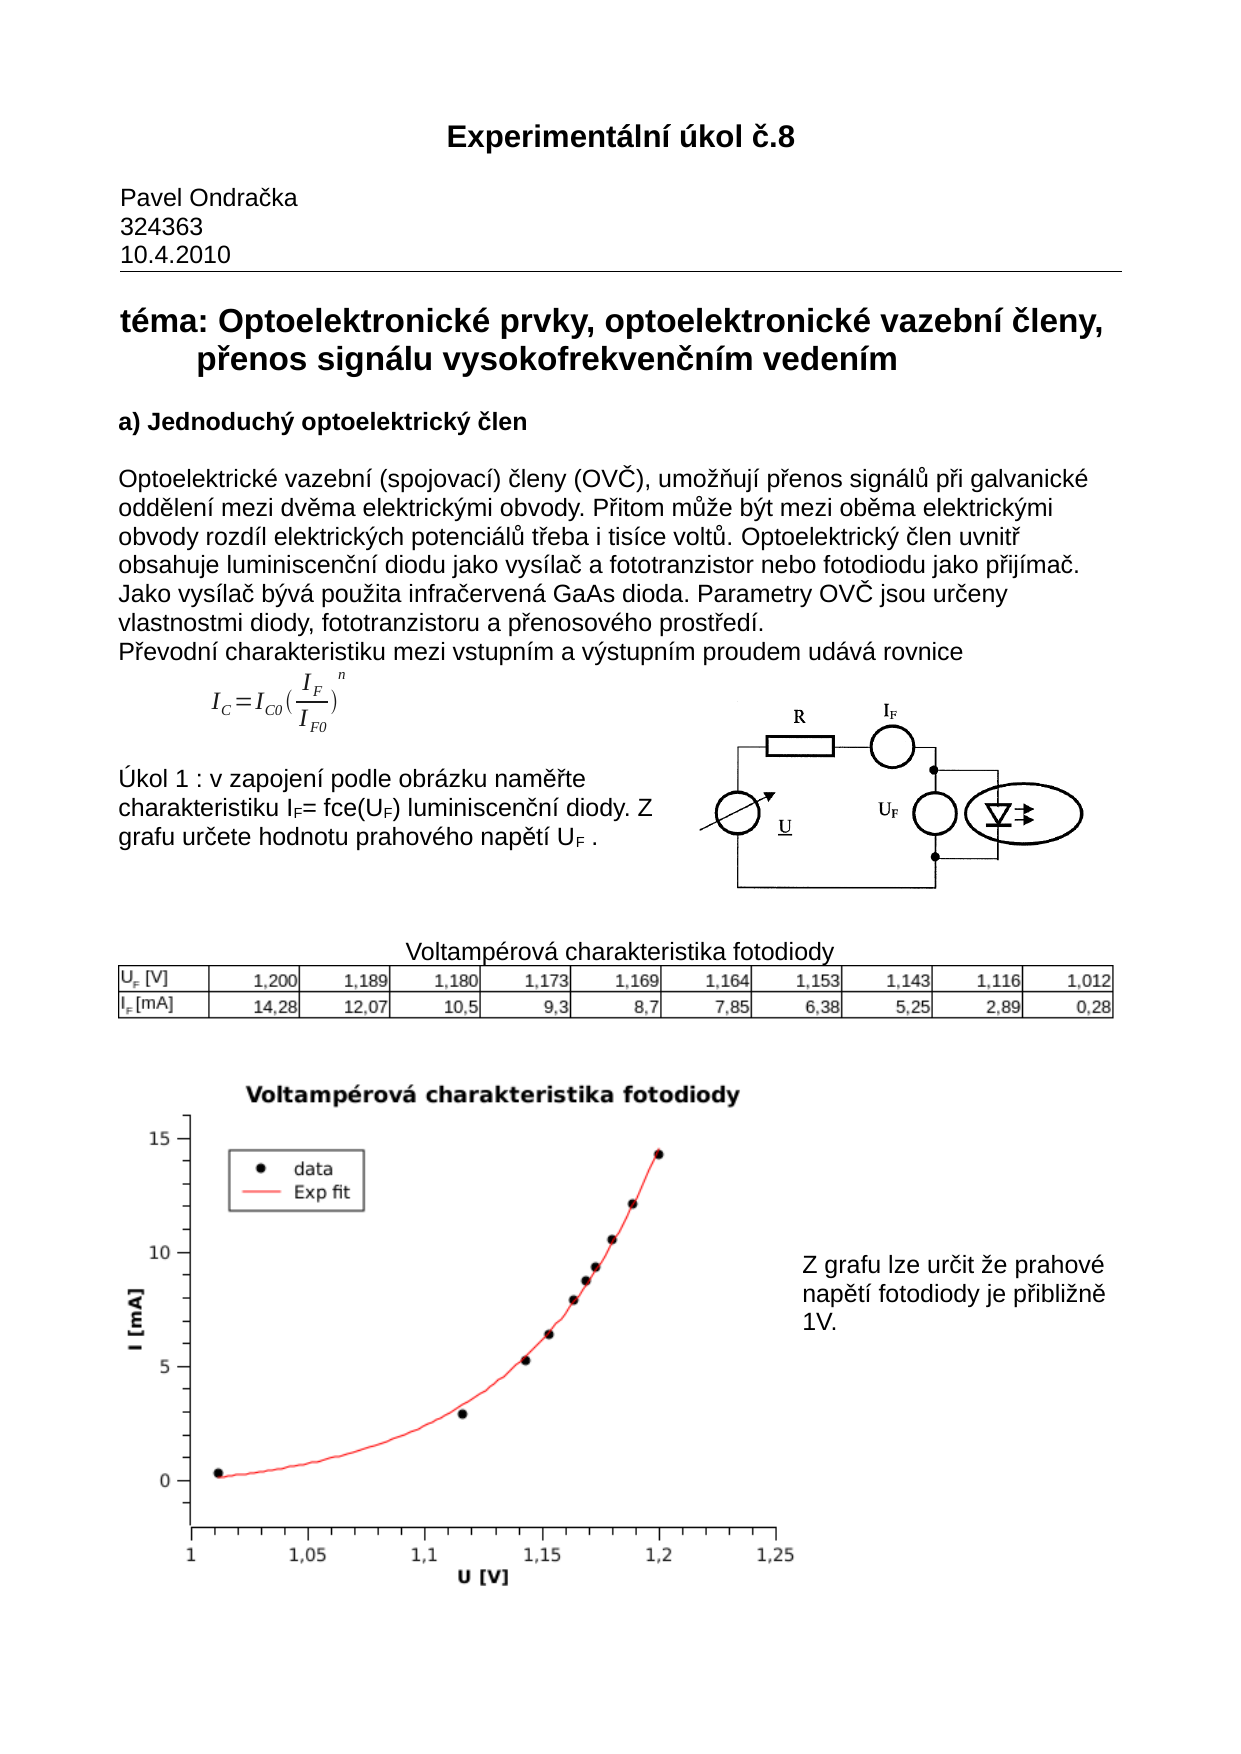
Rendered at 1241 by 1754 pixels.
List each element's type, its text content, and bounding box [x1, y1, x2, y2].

picture [117, 1075, 803, 1597]
text a) Jednoduchý optoelektrický člen [118, 407, 1122, 435]
text Převodní charakteristiku mezi vstupním a výstupním proudem udává rovnice [118, 637, 1122, 665]
text Optoelektrické vazební (spojovací) členy (OVČ), umožňují přenos signálů při galvanické oddělení mezi dvěma elektrickými obvody. Přitom může být mezi oběma elektrickými obvody rozdíl elektrických potenciálů třeba i tisíce voltů. Optoelektrický člen uvnitř obsahuje luminiscenční diodu jako vysílač a fototranzistor nebo fotodiodu jako přijímač. Jako vysílač bývá použita infračervená GaAs dioda. Parametry OVČ jsou určeny vlastnostmi diody, fototranzistoru a přenosového prostředí. [118, 464, 1122, 637]
text téma: Optoelektronické prvky, optoelektronické vazební členy, přenos signálu vysokofrekvenčním vedením [120, 301, 1122, 378]
text Voltampérová charakteristika fotodiody [118, 936, 1122, 965]
text Experimentální úkol č.8 [120, 118, 1122, 154]
text Úkol 1 : v zapojení podle obrázku naměřte charakteristiku IF= fce(UF) luminiscenční diody. Z grafu určete hodnotu prahového napětí UF . [118, 764, 667, 850]
text 324363 [120, 212, 1122, 240]
picture [118, 965, 1122, 1020]
text 10.4.2010 [120, 240, 1122, 271]
picture [667, 677, 1105, 921]
text Z grafu lze určit že prahové napětí fotodiody je přibližně 1V. [803, 1250, 1122, 1336]
text Pavel Ondračka [120, 183, 1122, 212]
